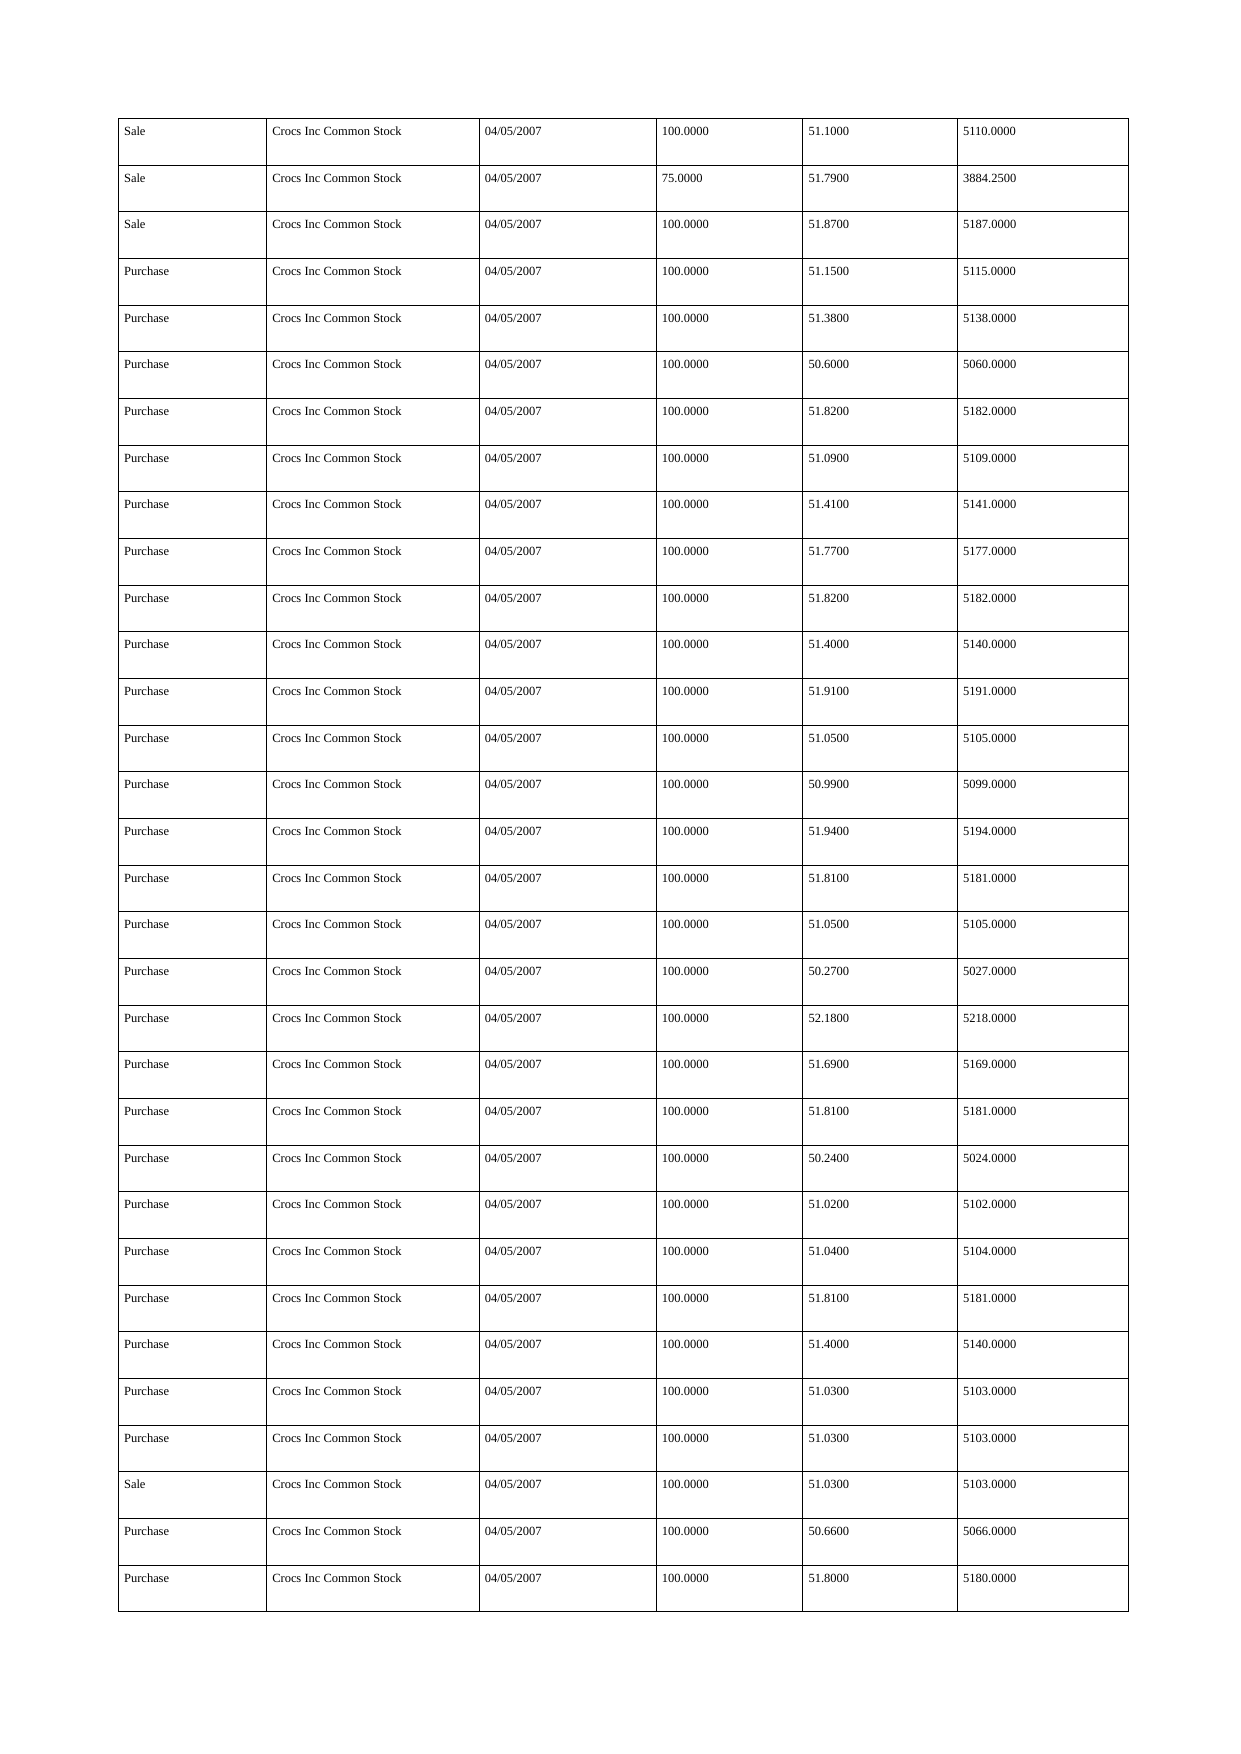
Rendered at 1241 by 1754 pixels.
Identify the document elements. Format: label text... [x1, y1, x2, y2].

table_cell Purchase [119, 959, 266, 1005]
table_cell Sale [119, 212, 266, 258]
table_cell 51.0300 [803, 1379, 957, 1425]
table_cell 51.8100 [803, 1099, 957, 1145]
table_cell 50.6000 [803, 352, 957, 398]
table_cell 5103.0000 [958, 1426, 1128, 1471]
table_cell Sale [119, 1472, 266, 1518]
table_cell 100.0000 [657, 259, 802, 305]
table_cell Crocs Inc Common Stock [267, 1192, 479, 1238]
table_cell Purchase [119, 1286, 266, 1331]
table_cell Purchase [119, 819, 266, 865]
table_cell Crocs Inc Common Stock [267, 819, 479, 865]
table_cell 5138.0000 [958, 306, 1128, 351]
table_cell 100.0000 [657, 1052, 802, 1098]
table_cell 04/05/2007 [480, 1286, 656, 1331]
table_cell 5066.0000 [958, 1519, 1128, 1565]
table_cell 5141.0000 [958, 492, 1128, 538]
table_cell 51.9400 [803, 819, 957, 865]
table_cell Crocs Inc Common Stock [267, 1519, 479, 1565]
table_cell 5115.0000 [958, 259, 1128, 305]
table_cell 5103.0000 [958, 1379, 1128, 1425]
table_cell Crocs Inc Common Stock [267, 1239, 479, 1285]
table_cell Purchase [119, 1566, 266, 1611]
table_cell 100.0000 [657, 726, 802, 771]
table_cell Crocs Inc Common Stock [267, 259, 479, 305]
table_cell 100.0000 [657, 1286, 802, 1331]
table_cell 5180.0000 [958, 1566, 1128, 1611]
table_cell Crocs Inc Common Stock [267, 726, 479, 771]
table_cell Purchase [119, 446, 266, 491]
table_cell 5027.0000 [958, 959, 1128, 1005]
table_cell 51.0300 [803, 1426, 957, 1471]
table_cell 100.0000 [657, 1426, 802, 1471]
table_cell 100.0000 [657, 632, 802, 678]
table_cell 100.0000 [657, 539, 802, 585]
table_cell 100.0000 [657, 772, 802, 818]
table_cell 52.1800 [803, 1006, 957, 1051]
table_cell Crocs Inc Common Stock [267, 212, 479, 258]
table_cell Crocs Inc Common Stock [267, 166, 479, 211]
table_cell 50.2700 [803, 959, 957, 1005]
table_cell 04/05/2007 [480, 1192, 656, 1238]
table_cell 04/05/2007 [480, 119, 656, 165]
table_cell 100.0000 [657, 959, 802, 1005]
table_cell 100.0000 [657, 1006, 802, 1051]
table_cell 04/05/2007 [480, 772, 656, 818]
table_cell 51.0400 [803, 1239, 957, 1285]
table_cell 100.0000 [657, 306, 802, 351]
table_cell 50.6600 [803, 1519, 957, 1565]
table_cell Crocs Inc Common Stock [267, 959, 479, 1005]
table_cell 100.0000 [657, 399, 802, 445]
table_cell 51.8100 [803, 1286, 957, 1331]
table_cell 100.0000 [657, 679, 802, 725]
table_cell 04/05/2007 [480, 399, 656, 445]
table_cell Crocs Inc Common Stock [267, 539, 479, 585]
table_cell Crocs Inc Common Stock [267, 1052, 479, 1098]
table_cell 5169.0000 [958, 1052, 1128, 1098]
table_cell 51.8200 [803, 586, 957, 631]
table_cell 5181.0000 [958, 1286, 1128, 1331]
table_cell 100.0000 [657, 1472, 802, 1518]
table_cell 04/05/2007 [480, 912, 656, 958]
table_cell 5177.0000 [958, 539, 1128, 585]
table_cell 100.0000 [657, 1519, 802, 1565]
table_cell 75.0000 [657, 166, 802, 211]
table_cell 04/05/2007 [480, 1239, 656, 1285]
table_cell 04/05/2007 [480, 679, 656, 725]
table_cell 5102.0000 [958, 1192, 1128, 1238]
table_cell Crocs Inc Common Stock [267, 1379, 479, 1425]
table_cell 04/05/2007 [480, 1099, 656, 1145]
table_cell Crocs Inc Common Stock [267, 586, 479, 631]
table_cell Crocs Inc Common Stock [267, 306, 479, 351]
table_cell Purchase [119, 726, 266, 771]
table_cell Purchase [119, 306, 266, 351]
table_cell 100.0000 [657, 119, 802, 165]
table_cell Purchase [119, 679, 266, 725]
table_cell Purchase [119, 632, 266, 678]
table_cell 04/05/2007 [480, 1006, 656, 1051]
table_cell Crocs Inc Common Stock [267, 772, 479, 818]
table_cell 5024.0000 [958, 1146, 1128, 1191]
table_cell Purchase [119, 399, 266, 445]
table_cell Purchase [119, 1426, 266, 1471]
table_cell 100.0000 [657, 492, 802, 538]
table_cell Crocs Inc Common Stock [267, 1332, 479, 1378]
table_cell 04/05/2007 [480, 1472, 656, 1518]
table_cell 04/05/2007 [480, 586, 656, 631]
table_cell 51.8700 [803, 212, 957, 258]
table_cell 51.4000 [803, 632, 957, 678]
table_cell 100.0000 [657, 1332, 802, 1378]
table_cell Purchase [119, 539, 266, 585]
table_cell Purchase [119, 1052, 266, 1098]
table_cell Crocs Inc Common Stock [267, 1099, 479, 1145]
table_cell 50.2400 [803, 1146, 957, 1191]
table_cell 04/05/2007 [480, 1426, 656, 1471]
table_cell 51.0500 [803, 912, 957, 958]
table_cell 5140.0000 [958, 632, 1128, 678]
table_cell Purchase [119, 586, 266, 631]
table_cell 100.0000 [657, 352, 802, 398]
table_cell 51.6900 [803, 1052, 957, 1098]
table_cell Crocs Inc Common Stock [267, 679, 479, 725]
table_cell Sale [119, 119, 266, 165]
table_cell 51.0500 [803, 726, 957, 771]
table_cell 04/05/2007 [480, 866, 656, 911]
table_cell Crocs Inc Common Stock [267, 632, 479, 678]
table_cell Purchase [119, 1519, 266, 1565]
table_cell 04/05/2007 [480, 959, 656, 1005]
table_cell Purchase [119, 1379, 266, 1425]
table_cell 51.8100 [803, 866, 957, 911]
table_cell 04/05/2007 [480, 446, 656, 491]
table_cell 100.0000 [657, 1192, 802, 1238]
table_cell 5110.0000 [958, 119, 1128, 165]
table_cell 5182.0000 [958, 399, 1128, 445]
table_cell 04/05/2007 [480, 1146, 656, 1191]
table_cell 04/05/2007 [480, 166, 656, 211]
table_cell 100.0000 [657, 912, 802, 958]
table_cell Purchase [119, 1239, 266, 1285]
table_cell 51.7700 [803, 539, 957, 585]
table_cell 04/05/2007 [480, 539, 656, 585]
table_cell Purchase [119, 1192, 266, 1238]
table_cell 04/05/2007 [480, 212, 656, 258]
table_cell 5182.0000 [958, 586, 1128, 631]
table_cell 5191.0000 [958, 679, 1128, 725]
table_cell 100.0000 [657, 586, 802, 631]
table_cell 51.7900 [803, 166, 957, 211]
table_cell 51.3800 [803, 306, 957, 351]
table_cell 04/05/2007 [480, 492, 656, 538]
table_cell Purchase [119, 259, 266, 305]
table_cell Purchase [119, 1006, 266, 1051]
table_cell 51.8200 [803, 399, 957, 445]
table_cell 100.0000 [657, 866, 802, 911]
table_cell 3884.2500 [958, 166, 1128, 211]
table_cell 100.0000 [657, 1099, 802, 1145]
table_cell Purchase [119, 1332, 266, 1378]
table_cell 5104.0000 [958, 1239, 1128, 1285]
table_cell Purchase [119, 352, 266, 398]
table_cell Crocs Inc Common Stock [267, 352, 479, 398]
table_cell Crocs Inc Common Stock [267, 1006, 479, 1051]
table_cell 100.0000 [657, 1566, 802, 1611]
table_cell 51.0200 [803, 1192, 957, 1238]
table_cell 5109.0000 [958, 446, 1128, 491]
table_cell 5060.0000 [958, 352, 1128, 398]
table_cell 100.0000 [657, 446, 802, 491]
table_cell Purchase [119, 772, 266, 818]
table_cell 04/05/2007 [480, 259, 656, 305]
table_cell Crocs Inc Common Stock [267, 1146, 479, 1191]
table_cell Crocs Inc Common Stock [267, 399, 479, 445]
table_cell 100.0000 [657, 1239, 802, 1285]
table_cell 5181.0000 [958, 866, 1128, 911]
table_cell 51.0300 [803, 1472, 957, 1518]
table_cell 51.4000 [803, 1332, 957, 1378]
table_cell Purchase [119, 912, 266, 958]
table_cell 100.0000 [657, 819, 802, 865]
table_cell Crocs Inc Common Stock [267, 1566, 479, 1611]
table_cell 5103.0000 [958, 1472, 1128, 1518]
table_cell Crocs Inc Common Stock [267, 492, 479, 538]
table_cell Purchase [119, 1146, 266, 1191]
table_cell Crocs Inc Common Stock [267, 119, 479, 165]
table_cell 04/05/2007 [480, 819, 656, 865]
table_cell 5194.0000 [958, 819, 1128, 865]
table_cell 04/05/2007 [480, 1379, 656, 1425]
table_cell 04/05/2007 [480, 306, 656, 351]
table_cell 04/05/2007 [480, 1332, 656, 1378]
table_cell 50.9900 [803, 772, 957, 818]
table_cell 04/05/2007 [480, 726, 656, 771]
table_cell 51.9100 [803, 679, 957, 725]
table_cell Sale [119, 166, 266, 211]
table_cell Purchase [119, 1099, 266, 1145]
table_cell 51.8000 [803, 1566, 957, 1611]
table_cell 5105.0000 [958, 726, 1128, 771]
table_cell 04/05/2007 [480, 1519, 656, 1565]
table_cell 51.1000 [803, 119, 957, 165]
table_cell Crocs Inc Common Stock [267, 1472, 479, 1518]
table_cell Crocs Inc Common Stock [267, 912, 479, 958]
table_cell Crocs Inc Common Stock [267, 866, 479, 911]
table_cell 100.0000 [657, 1379, 802, 1425]
table_cell 5105.0000 [958, 912, 1128, 958]
table_cell Purchase [119, 866, 266, 911]
table_cell 5218.0000 [958, 1006, 1128, 1051]
table_cell 5187.0000 [958, 212, 1128, 258]
table_cell 5181.0000 [958, 1099, 1128, 1145]
table_cell 100.0000 [657, 1146, 802, 1191]
table_cell 04/05/2007 [480, 1566, 656, 1611]
table_cell 04/05/2007 [480, 632, 656, 678]
table_cell 5140.0000 [958, 1332, 1128, 1378]
table_cell 51.1500 [803, 259, 957, 305]
table_cell Crocs Inc Common Stock [267, 1426, 479, 1471]
table_cell 04/05/2007 [480, 352, 656, 398]
table_cell 04/05/2007 [480, 1052, 656, 1098]
table_cell 5099.0000 [958, 772, 1128, 818]
table_cell Purchase [119, 492, 266, 538]
table_cell 51.0900 [803, 446, 957, 491]
table_cell 51.4100 [803, 492, 957, 538]
table_cell 100.0000 [657, 212, 802, 258]
table_cell Crocs Inc Common Stock [267, 1286, 479, 1331]
table_cell Crocs Inc Common Stock [267, 446, 479, 491]
